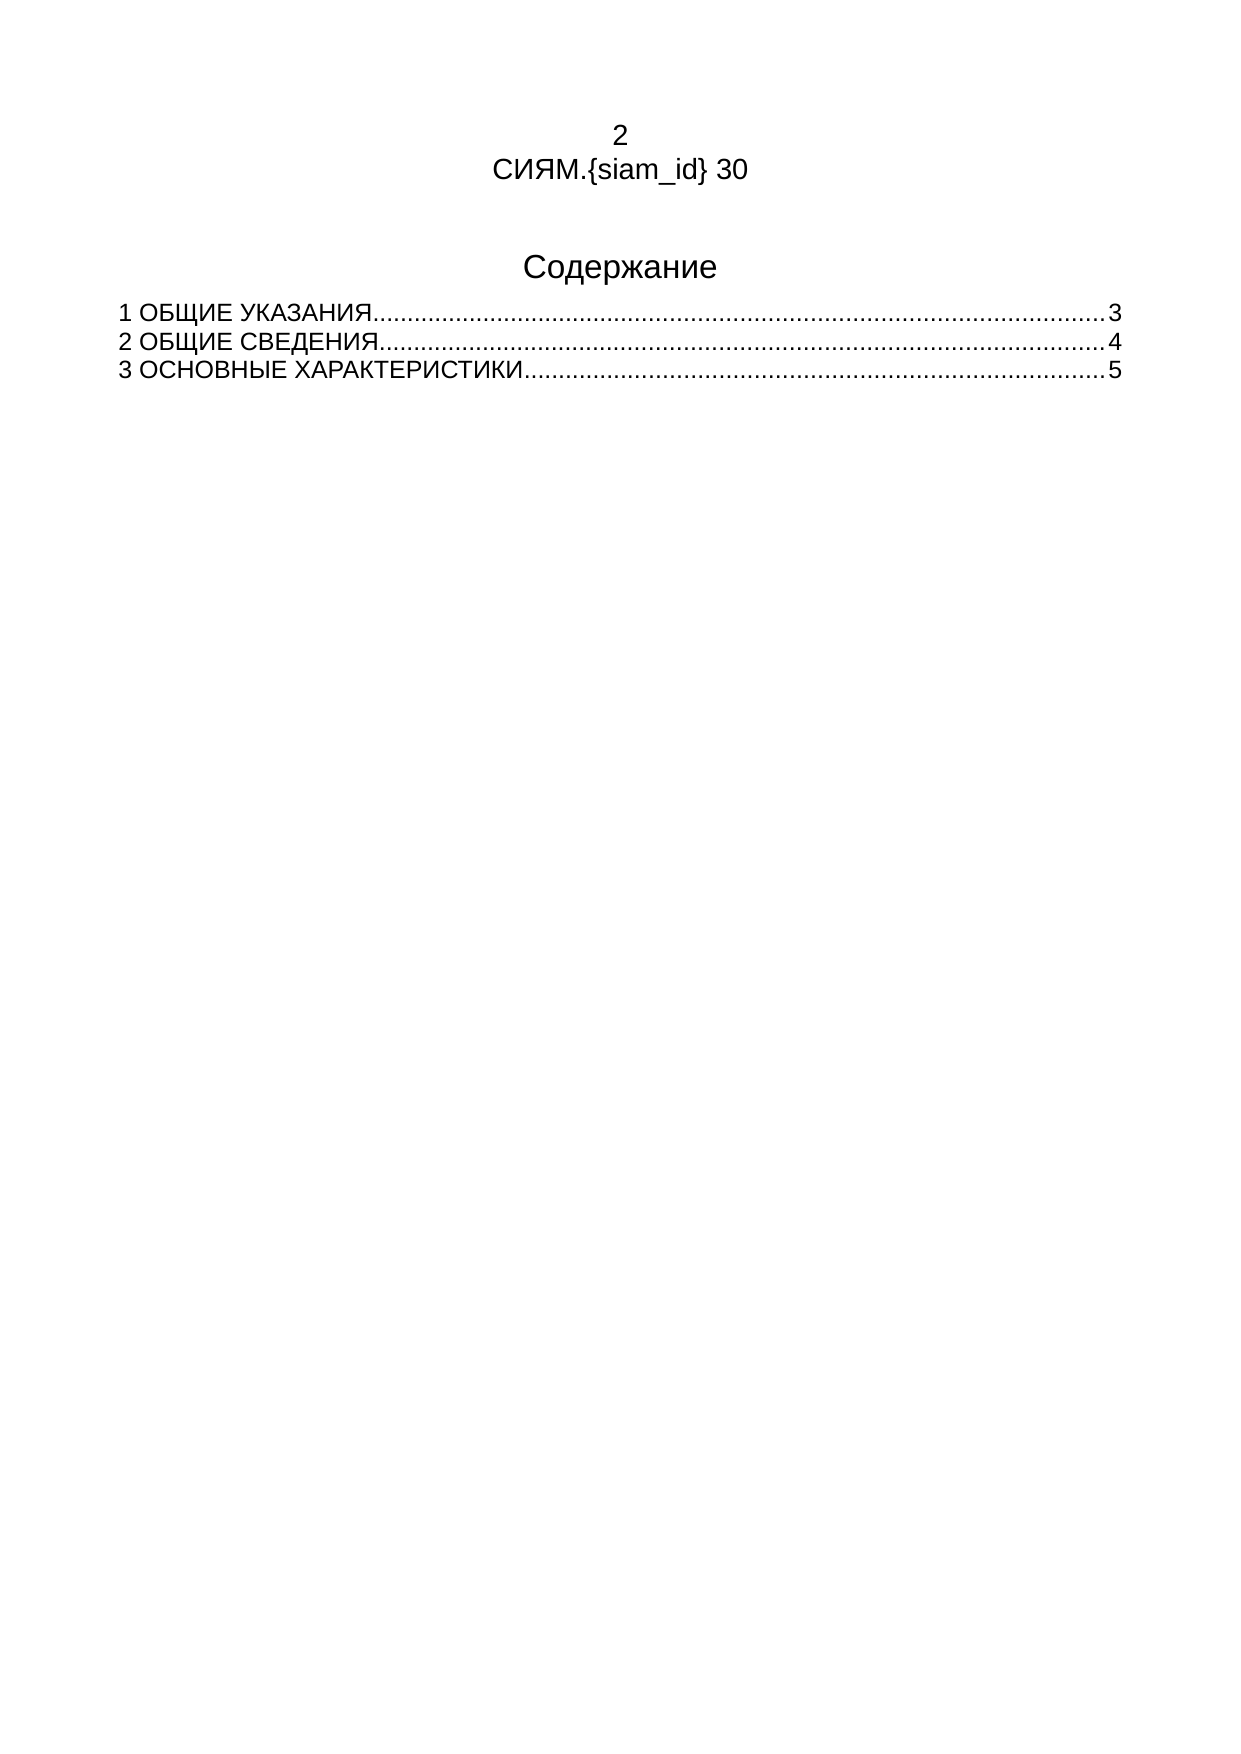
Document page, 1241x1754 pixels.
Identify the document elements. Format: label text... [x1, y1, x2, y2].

text 1 ОБЩИЕ УКАЗАНИЯ 3 [118, 298, 1122, 327]
text 3 ОСНОВНЫЕ ХАРАКТЕРИСТИКИ 5 [118, 355, 1122, 384]
subtitle Содержание [118, 247, 1122, 285]
text 2 ОБЩИЕ СВЕДЕНИЯ 4 [118, 327, 1122, 355]
